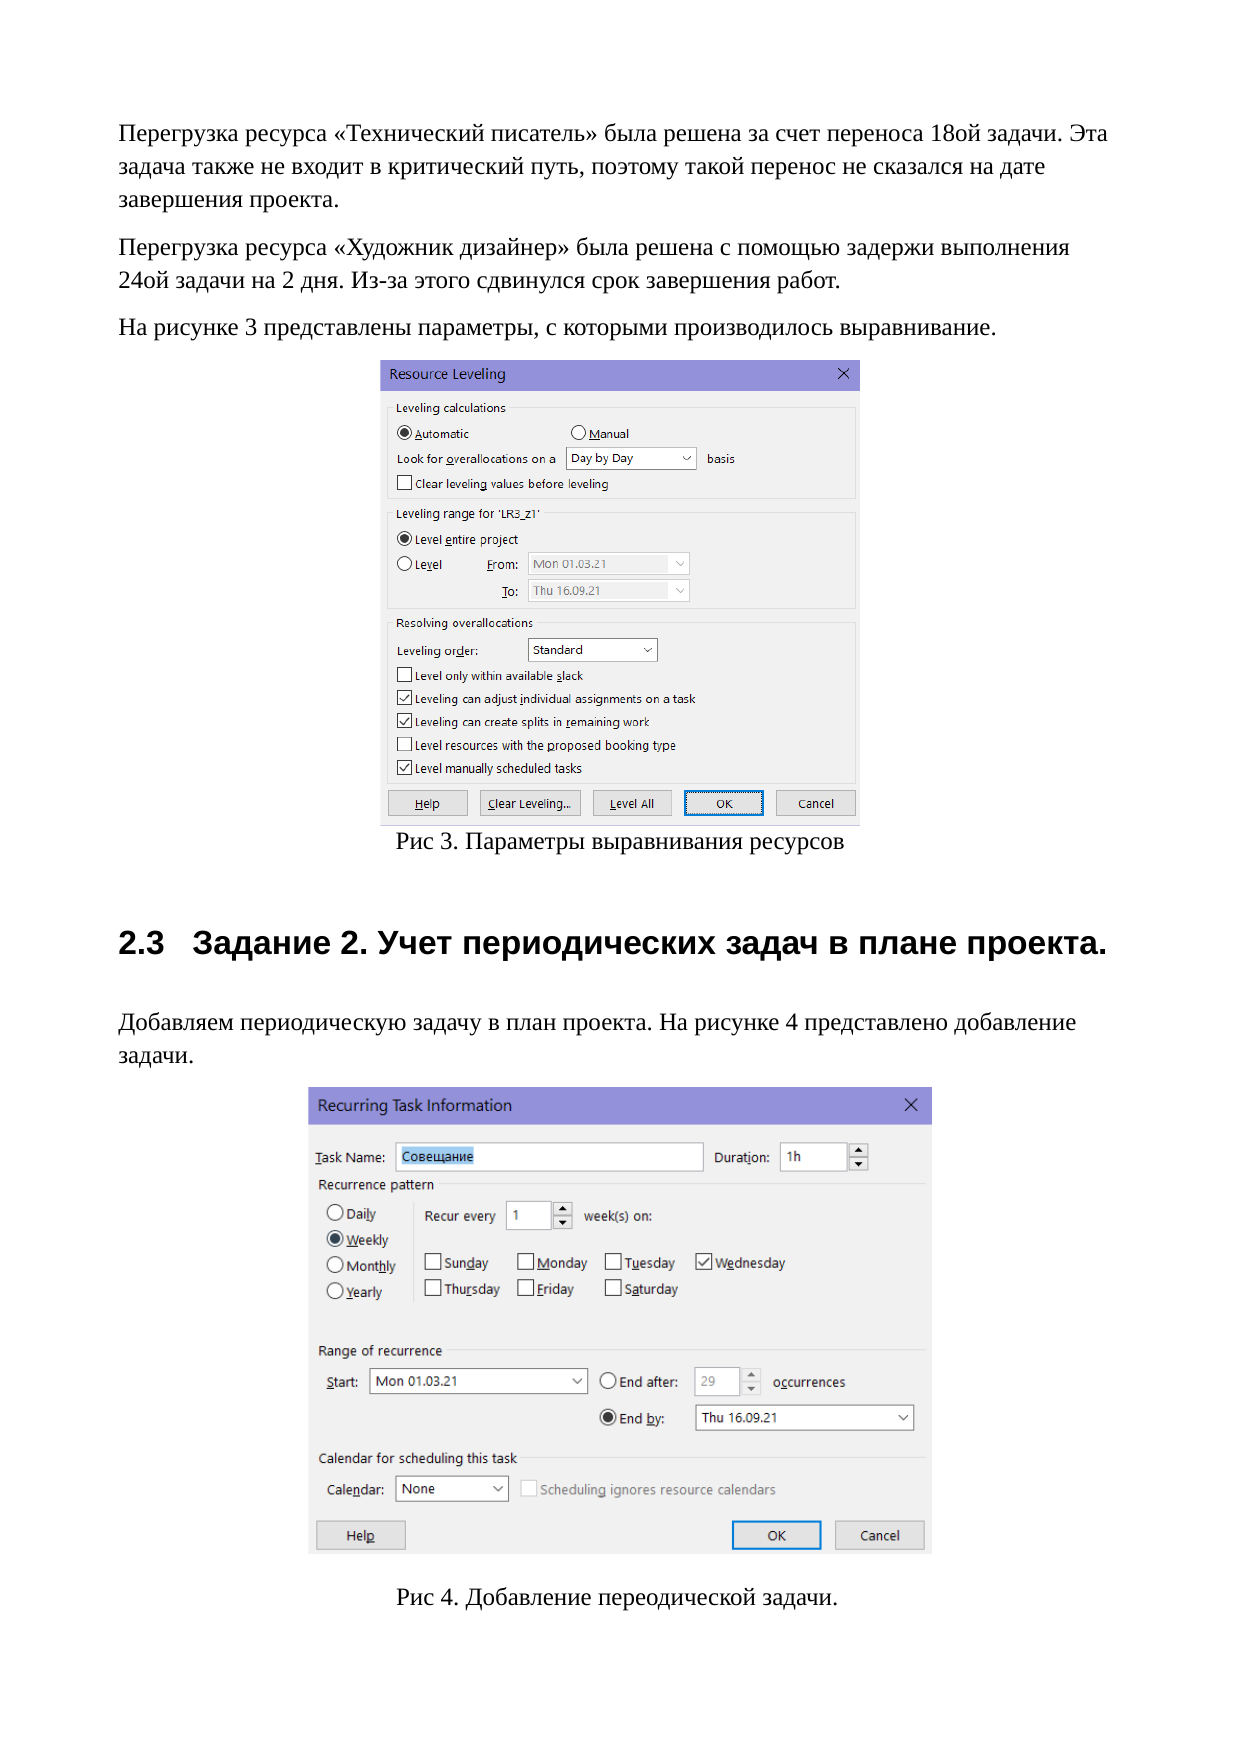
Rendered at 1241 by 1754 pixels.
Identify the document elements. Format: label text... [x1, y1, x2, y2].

picture [380, 360, 860, 826]
subtitle Задание 2. Учет периодических задач в плане проекта. [118, 923, 1122, 962]
picture [308, 1087, 932, 1554]
table_header Рис 3. Параметры выравнивания ресурсов [118, 360, 1122, 854]
text Добавляем периодическую задачу в план проекта. На рисунке 4 представлено добавление задачи. [118, 974, 1122, 1069]
table_header [118, 1088, 1122, 1582]
text Перегрузка ресурса «Технический писатель» была решена за счет переноса 18ой задачи. Эта задача также не входит в критический путь, поэтому такой перенос не сказался на дате завершения проекта. [118, 118, 1122, 213]
text Перегрузка ресурса «Художник дизайнер» была решена с помощью задержи выполнения 24ой задачи на 2 дня. Из-за этого сдвинулся срок завершения работ. [118, 232, 1122, 293]
text Рис 4. Добавление переодической задачи. [118, 1582, 1122, 1611]
text На рисунке 3 представлены параметры, с которыми производилось выравнивание. [118, 312, 1122, 341]
